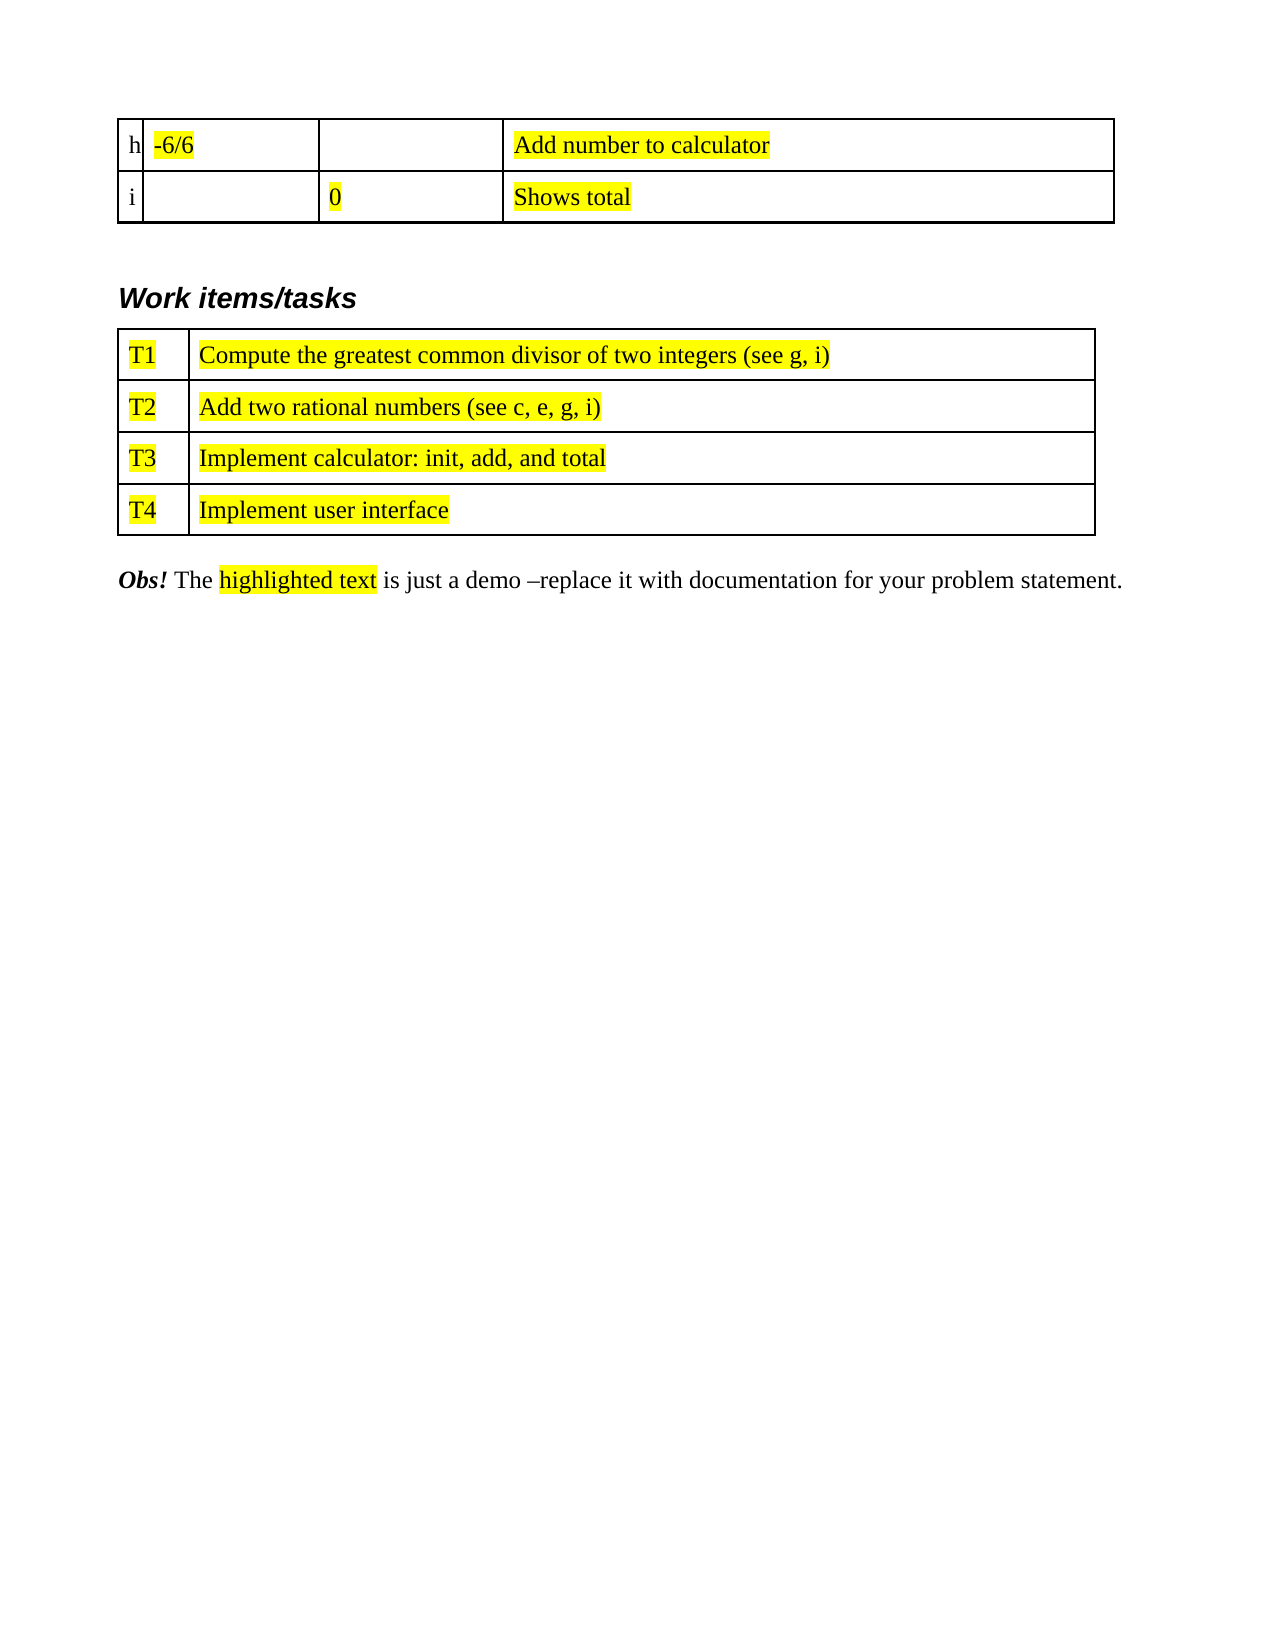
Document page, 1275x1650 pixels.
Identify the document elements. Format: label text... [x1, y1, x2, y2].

table_cell i [119, 172, 142, 221]
table_cell T3 [119, 433, 188, 483]
subtitle Work items/tasks [118, 282, 1157, 315]
table_cell [144, 172, 318, 221]
table_cell Shows total [504, 172, 1113, 221]
table_cell Add two rational numbers (see c, e, g, i) [190, 381, 1094, 431]
table_cell T2 [119, 381, 188, 431]
table_cell T4 [119, 485, 188, 534]
table_header T1 [119, 330, 188, 379]
table_cell -6/6 [144, 120, 318, 170]
text Obs! The highlighted text is just a demo –replace it with documentation for your problem statement. [118, 565, 1157, 594]
table_cell h [119, 120, 142, 170]
table_cell 0 [320, 172, 502, 221]
table_cell Implement user interface [190, 485, 1094, 534]
table_header Compute the greatest common divisor of two integers (see g, i) [190, 330, 1094, 379]
table_cell [320, 120, 502, 170]
table_cell Implement calculator: init, add, and total [190, 433, 1094, 483]
table_cell Add number to calculator [504, 120, 1113, 170]
